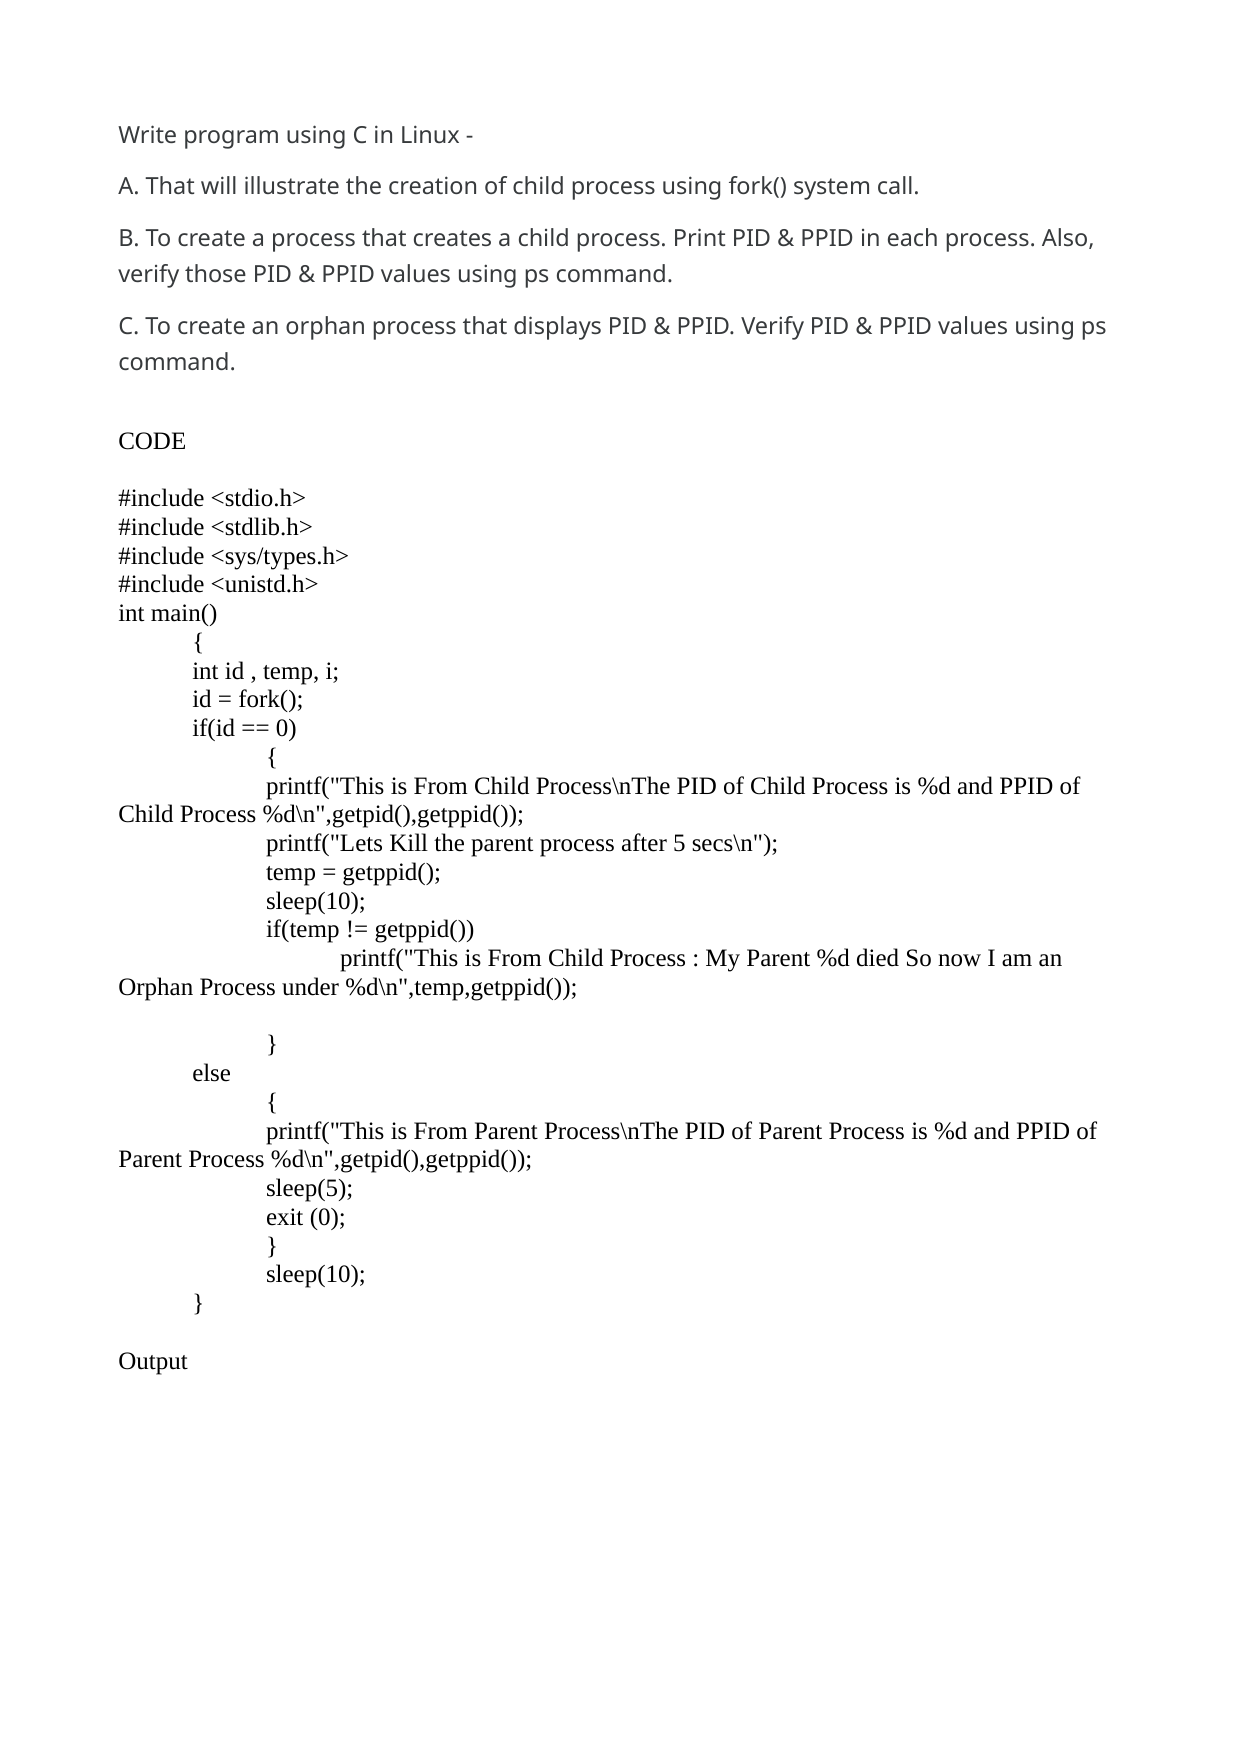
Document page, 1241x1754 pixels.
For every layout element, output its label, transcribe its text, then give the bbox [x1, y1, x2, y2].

text { [118, 627, 1122, 656]
text #include <stdio.h> [118, 483, 1122, 512]
text sleep(10); [118, 1259, 1122, 1288]
text int main() [118, 598, 1122, 627]
text CODE [118, 426, 1122, 454]
text id = fork(); [118, 684, 1122, 713]
text } [118, 1029, 1122, 1058]
text sleep(5); [118, 1173, 1122, 1202]
text Write program using C in Linux - [118, 118, 1122, 150]
text C. To create an orphan process that displays PID & PPID. Verify PID & PPID values using ps command. [118, 309, 1122, 378]
text { [118, 742, 1122, 771]
text } [118, 1288, 1122, 1317]
text #include <stdlib.h> [118, 512, 1122, 541]
text else [118, 1058, 1122, 1087]
text Output [118, 1346, 1122, 1374]
text sleep(10); [118, 886, 1122, 914]
text { [118, 1087, 1122, 1116]
text } [118, 1231, 1122, 1259]
text #include <sys/types.h> [118, 541, 1122, 569]
text B. To create a process that creates a child process. Print PID & PPID in each process. Also, verify those PID & PPID values using ps command. [118, 221, 1122, 289]
text A. That will illustrate the creation of child process using fork() system call. [118, 169, 1122, 201]
text printf("This is From Parent Process\nThe PID of Parent Process is %d and PPID of Parent Process %d\n",getpid(),getppid()); [118, 1116, 1122, 1173]
text printf("Lets Kill the parent process after 5 secs\n"); [118, 828, 1122, 857]
text #include <unistd.h> [118, 569, 1122, 598]
text int id , temp, i; [118, 656, 1122, 684]
text temp = getppid(); [118, 857, 1122, 886]
text if(temp != getppid()) [118, 914, 1122, 943]
text printf("This is From Child Process\nThe PID of Child Process is %d and PPID of Child Process %d\n",getpid(),getppid()); [118, 771, 1122, 828]
text printf("This is From Child Process : My Parent %d died So now I am an Orphan Process under %d\n",temp,getppid()); [118, 943, 1122, 1001]
text if(id == 0) [118, 713, 1122, 742]
text exit (0); [118, 1202, 1122, 1231]
